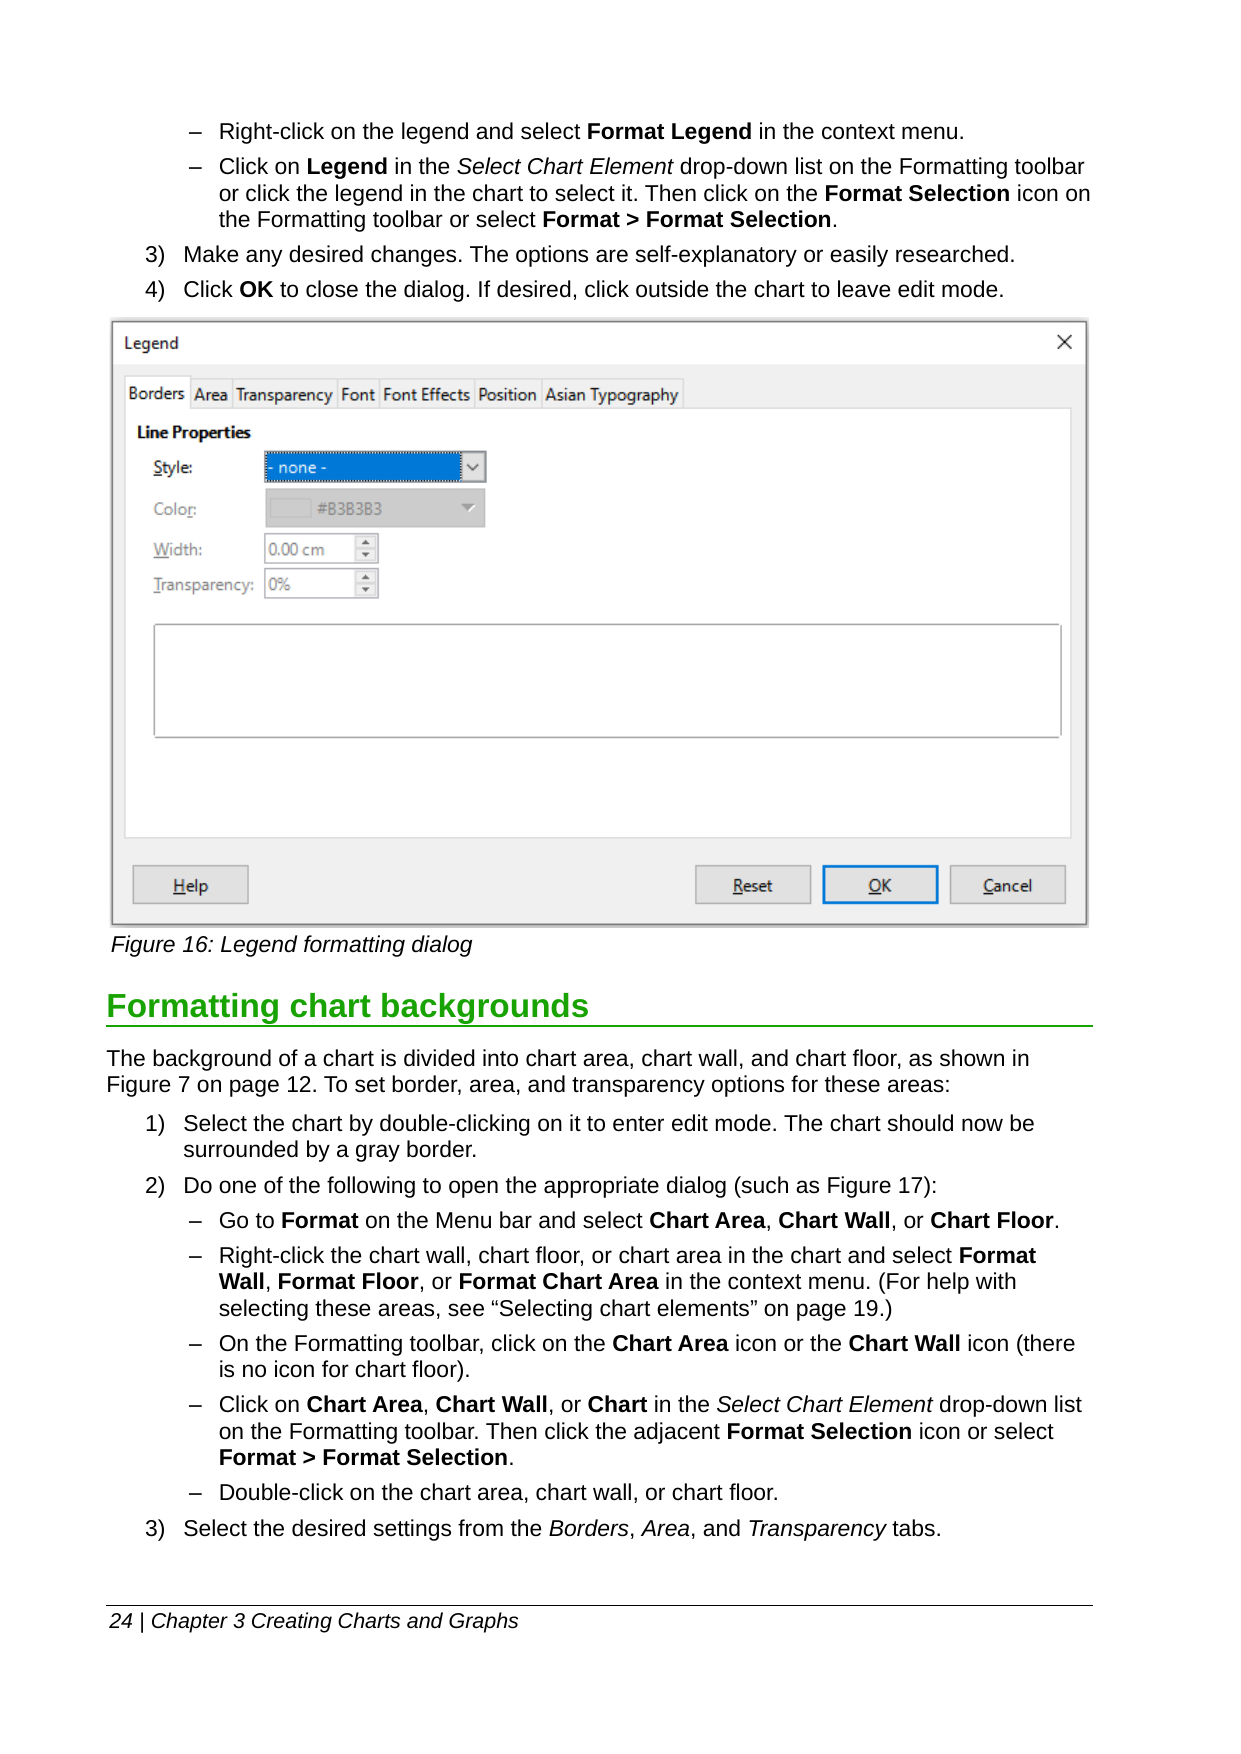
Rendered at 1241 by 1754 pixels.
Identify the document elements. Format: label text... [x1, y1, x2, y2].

list On the Formatting toolbar, click on the Chart Area icon or the Chart Wall icon (there is no icon for chart floor). [189, 1330, 1093, 1383]
text Figure 16: Legend formatting dialog [107, 315, 1092, 957]
list Click on Legend in the Select Chart Element drop-down list on the Formatting toolbar or click the legend in the chart to select it. Then click on the Format Selection icon on the Formatting toolbar or select Format > Format Selection. [189, 153, 1093, 232]
list Select the desired settings from the Borders, Area, and Transparency tabs. [165, 1514, 1093, 1541]
list Double-click on the chart area, chart wall, or chart floor. [189, 1479, 1093, 1506]
picture [109, 317, 1090, 928]
text The background of a chart is divided into chart area, chart wall, and chart floor, as shown in Figure 7 on page 12. To set border, area, and transparency options for these areas: [106, 1045, 1093, 1097]
list Make any desired changes. The options are self-explanatory or easily researched. [165, 241, 1093, 268]
list Go to Format on the Menu bar and select Chart Area, Chart Wall, or Chart Floor. [189, 1207, 1093, 1233]
list Right-click the chart wall, chart floor, or chart area in the chart and select Format Wall, Format Floor, or Format Chart Area in the context menu. (For help with selecting these areas, see “Selecting chart elements” on page 19.) [189, 1242, 1093, 1321]
list Click OK to close the dialog. If desired, click outside the chart to leave edit mode. [165, 276, 1093, 303]
list Right-click on the legend and select Format Legend in the context menu. [189, 118, 1093, 144]
subtitle Formatting chart backgrounds [106, 987, 1093, 1025]
list Do one of the following to open the appropriate dialog (such as Figure 17): [165, 1172, 1093, 1198]
list Select the chart by double-clicking on it to enter edit mode. The chart should now be surrounded by a gray border. [165, 1110, 1093, 1163]
list Click on Chart Area, Chart Wall, or Chart in the Select Chart Element drop-down list on the Formatting toolbar. Then click the adjacent Format Selection icon or select Format > Format Selection. [189, 1391, 1093, 1471]
